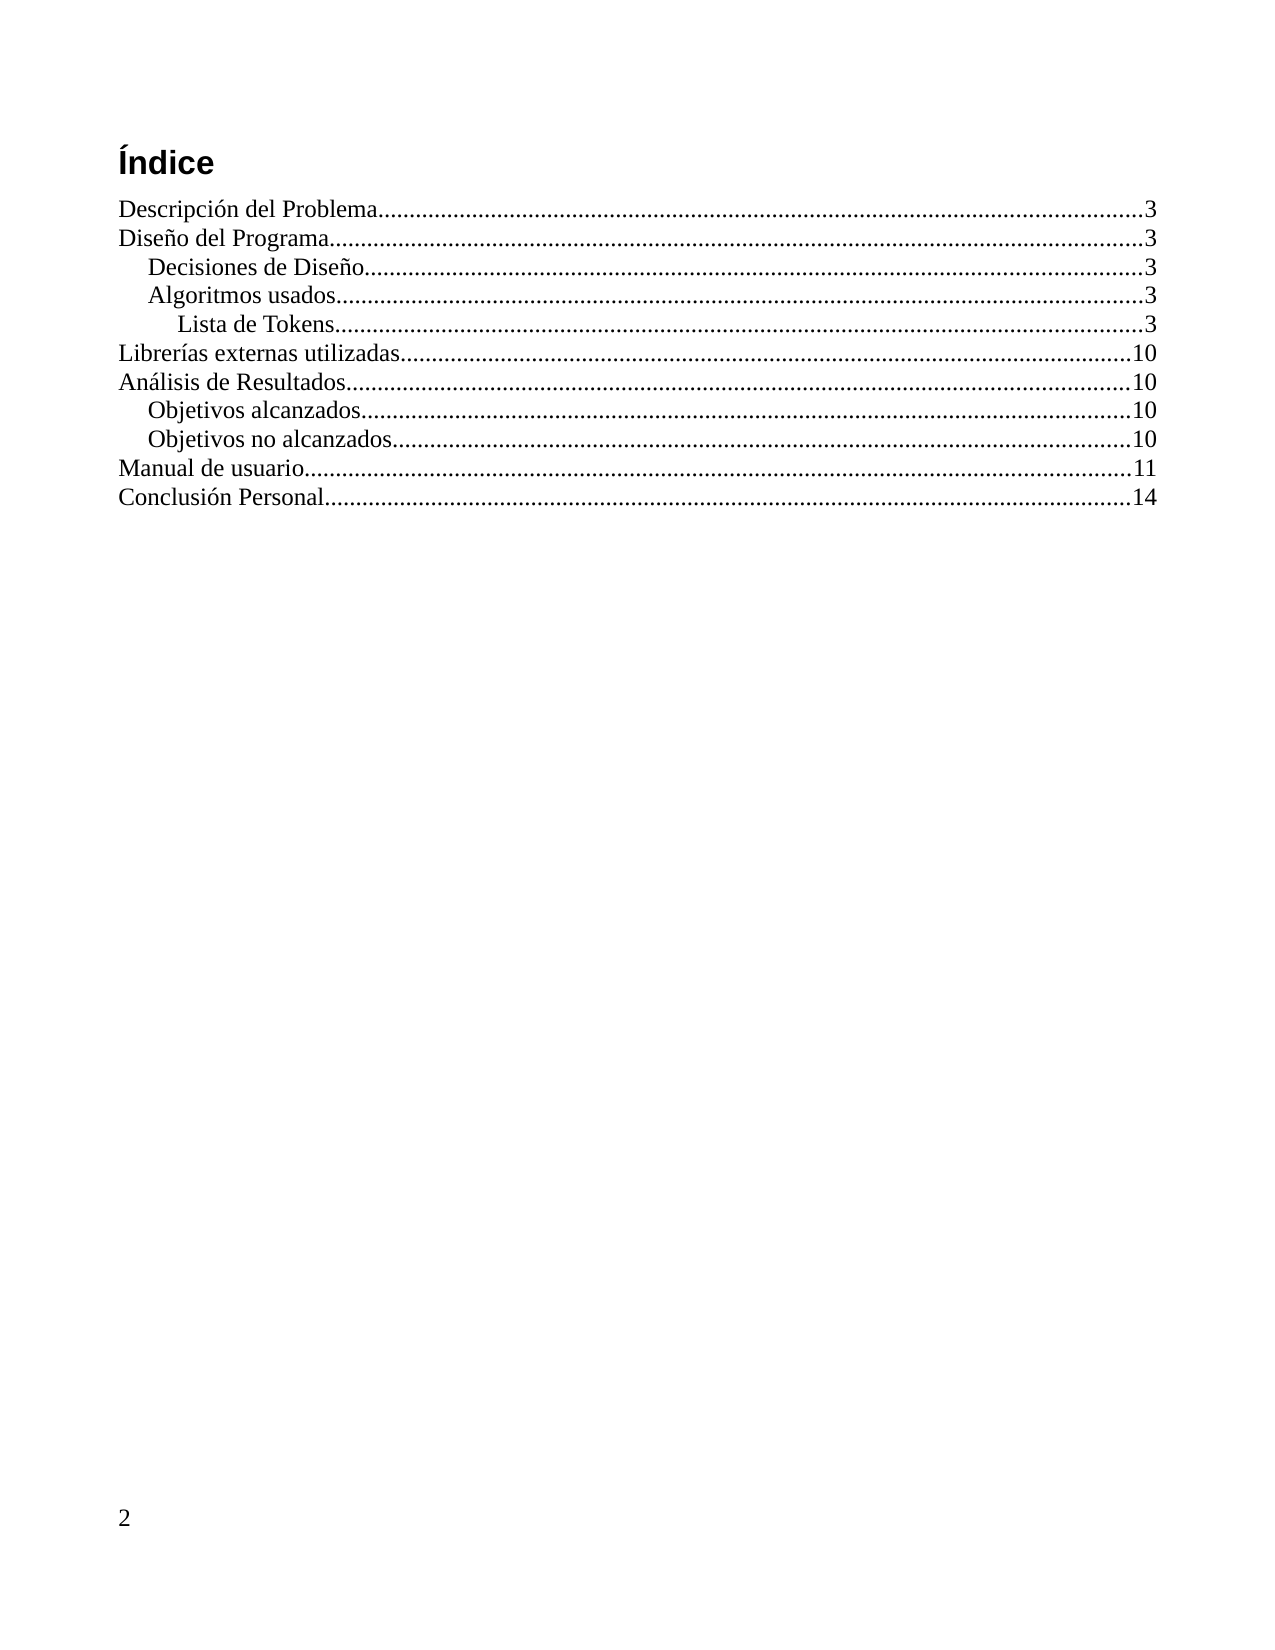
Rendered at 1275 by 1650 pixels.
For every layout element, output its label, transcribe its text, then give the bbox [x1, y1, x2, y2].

text Decisiones de Diseño 3 [148, 252, 1157, 280]
subtitle Índice [118, 143, 1157, 182]
text Análisis de Resultados 10 [118, 367, 1157, 395]
text Diseño del Programa 3 [118, 223, 1157, 252]
text Conclusión Personal 14 [118, 482, 1157, 510]
text Librerías externas utilizadas 10 [118, 338, 1157, 367]
text Lista de Tokens 3 [177, 309, 1157, 338]
text Objetivos alcanzados 10 [148, 395, 1157, 424]
text Algoritmos usados 3 [148, 280, 1157, 309]
text Objetivos no alcanzados 10 [148, 424, 1157, 453]
text Descripción del Problema 3 [118, 194, 1157, 223]
text Manual de usuario 11 [118, 453, 1157, 482]
